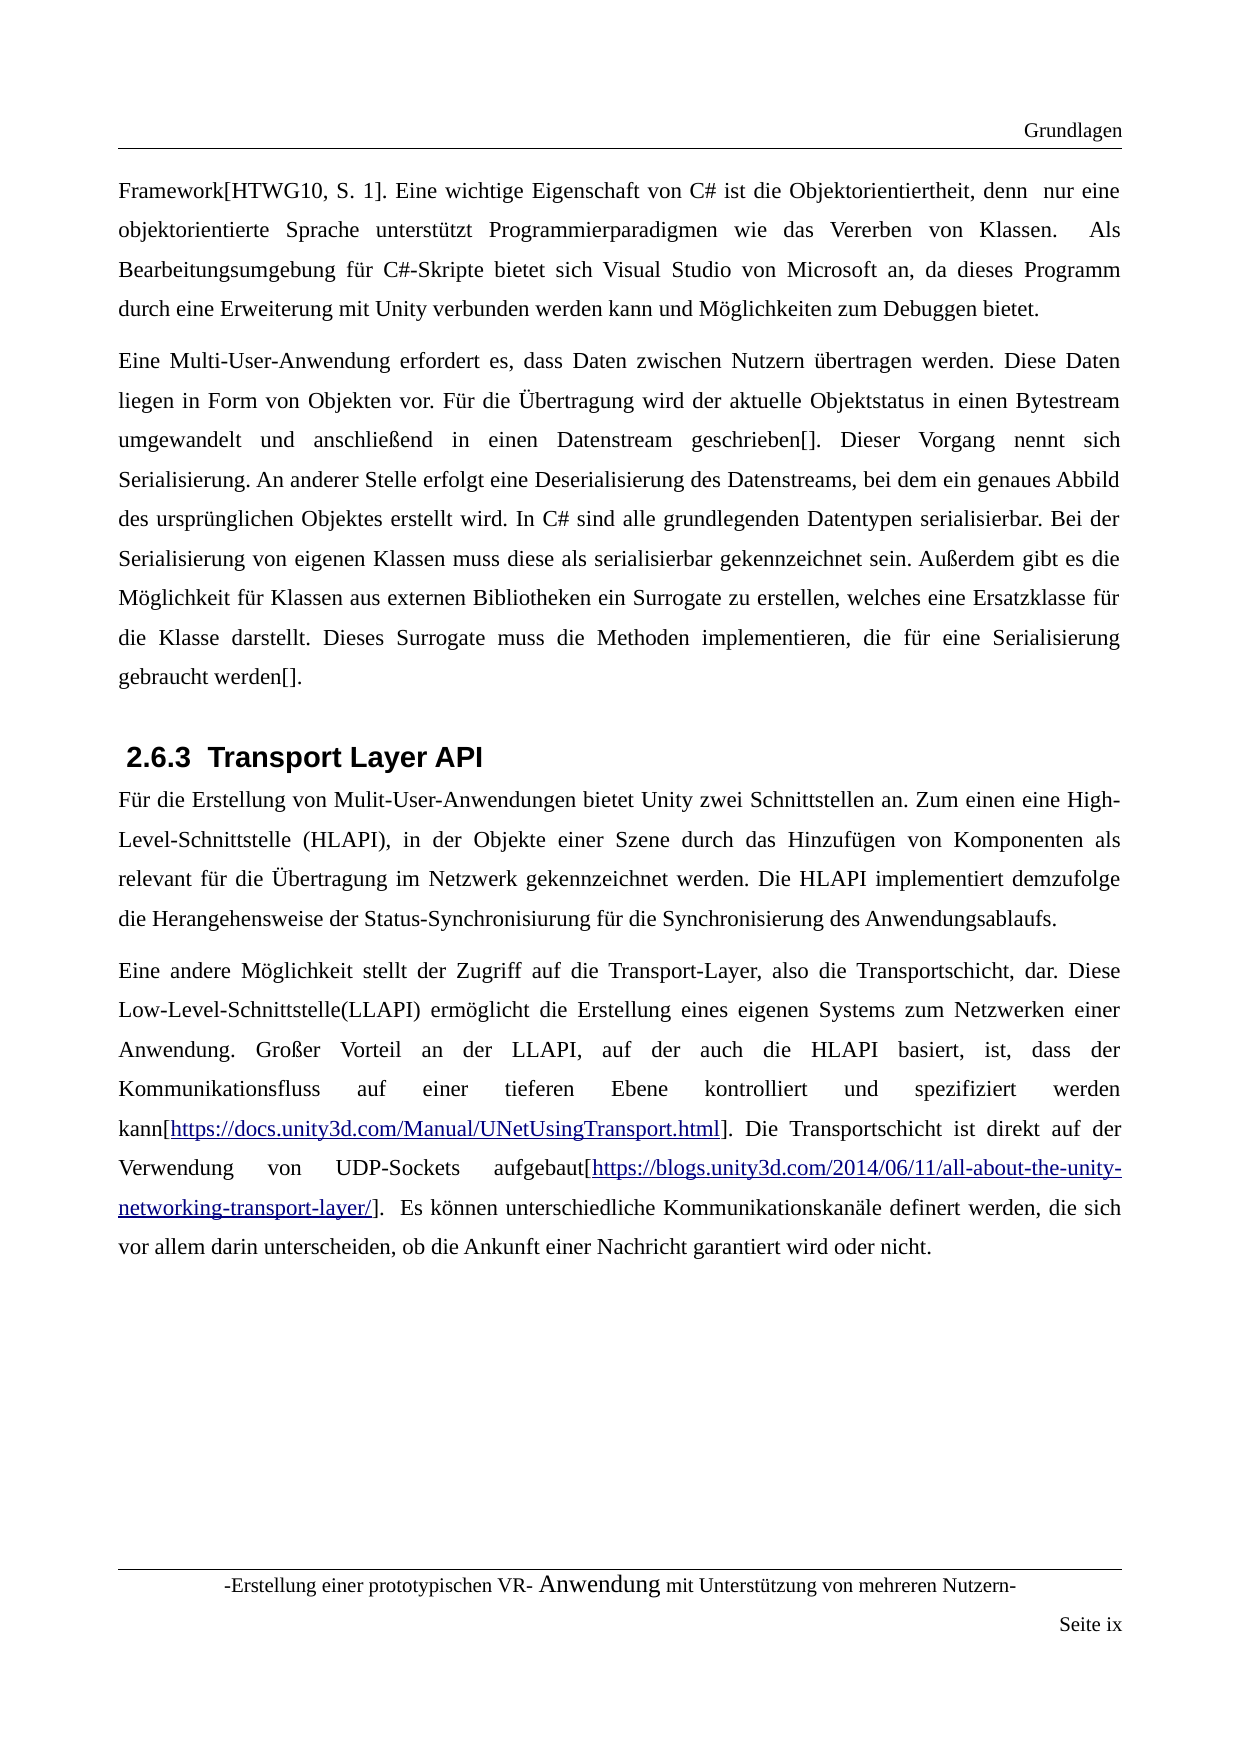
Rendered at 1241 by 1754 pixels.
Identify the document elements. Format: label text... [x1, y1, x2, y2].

text Eine Multi-User-Anwendung erfordert es, dass Daten zwischen Nutzern übertragen werden. Diese Daten liegen in Form von Objekten vor. Für die Übertragung wird der aktuelle Objektstatus in einen Bytestream umgewandelt und anschließend in einen Datenstream geschrieben[]. Dieser Vorgang nennt sich Serialisierung. An anderer Stelle erfolgt eine Deserialisierung des Datenstreams, bei dem ein genaues Abbild des ursprünglichen Objektes erstellt wird. In C# sind alle grundlegenden Datentypen serialisierbar. Bei der Serialisierung von eigenen Klassen muss diese als serialisierbar gekennzeichnet sein. Außerdem gibt es die Möglichkeit für Klassen aus externen Bibliotheken ein Surrogate zu erstellen, welches eine Ersatzklasse für die Klasse darstellt. Dieses Surrogate muss die Methoden implementieren, die für eine Serialisierung gebraucht werden[]. [118, 347, 1122, 690]
text Framework[HTWG10, S. 1]. Eine wichtige Eigenschaft von C# ist die Objektorientiertheit, denn nur eine objektorientierte Sprache unterstützt Programmierparadigmen wie das Vererben von Klassen. Als Bearbeitungsumgebung für C#-Skripte bietet sich Visual Studio von Microsoft an, da dieses Programm durch eine Erweiterung mit Unity verbunden werden kann und Möglichkeiten zum Debuggen bietet. [118, 177, 1122, 322]
text Für die Erstellung von Mulit-User-Anwendungen bietet Unity zwei Schnittstellen an. Zum einen eine High-Level-Schnittstelle (HLAPI), in der Objekte einer Szene durch das Hinzufügen von Komponenten als relevant für die Übertragung im Netzwerk gekennzeichnet werden. Die HLAPI implementiert demzufolge die Herangehensweise der Status-Synchronisiurung für die Synchronisierung des Anwendungsablaufs. [118, 786, 1122, 931]
text Eine andere Möglichkeit stellt der Zugriff auf die Transport-Layer, also die Transportschicht, dar. Diese Low-Level-Schnittstelle(LLAPI) ermöglicht die Erstellung eines eigenen Systems zum Netzwerken einer Anwendung. Großer Vorteil an der LLAPI, auf der auch die HLAPI basiert, ist, dass der Kommunikationsfluss auf einer tieferen Ebene kontrolliert und spezifiziert werden kann[https://docs.unity3d.com/Manual/UNetUsingTransport.html]. Die Transportschicht ist direkt auf der Verwendung von UDP-Sockets aufgebaut[https://blogs.unity3d.com/2014/06/11/all-about-the-unity-networking-transport-layer/]. Es können unterschiedliche Kommunikationskanäle definert werden, die sich vor allem darin unterscheiden, ob die Ankunft einer Nachricht garantiert wird oder nicht. [118, 957, 1122, 1259]
subtitle Transport Layer API [118, 740, 1122, 774]
